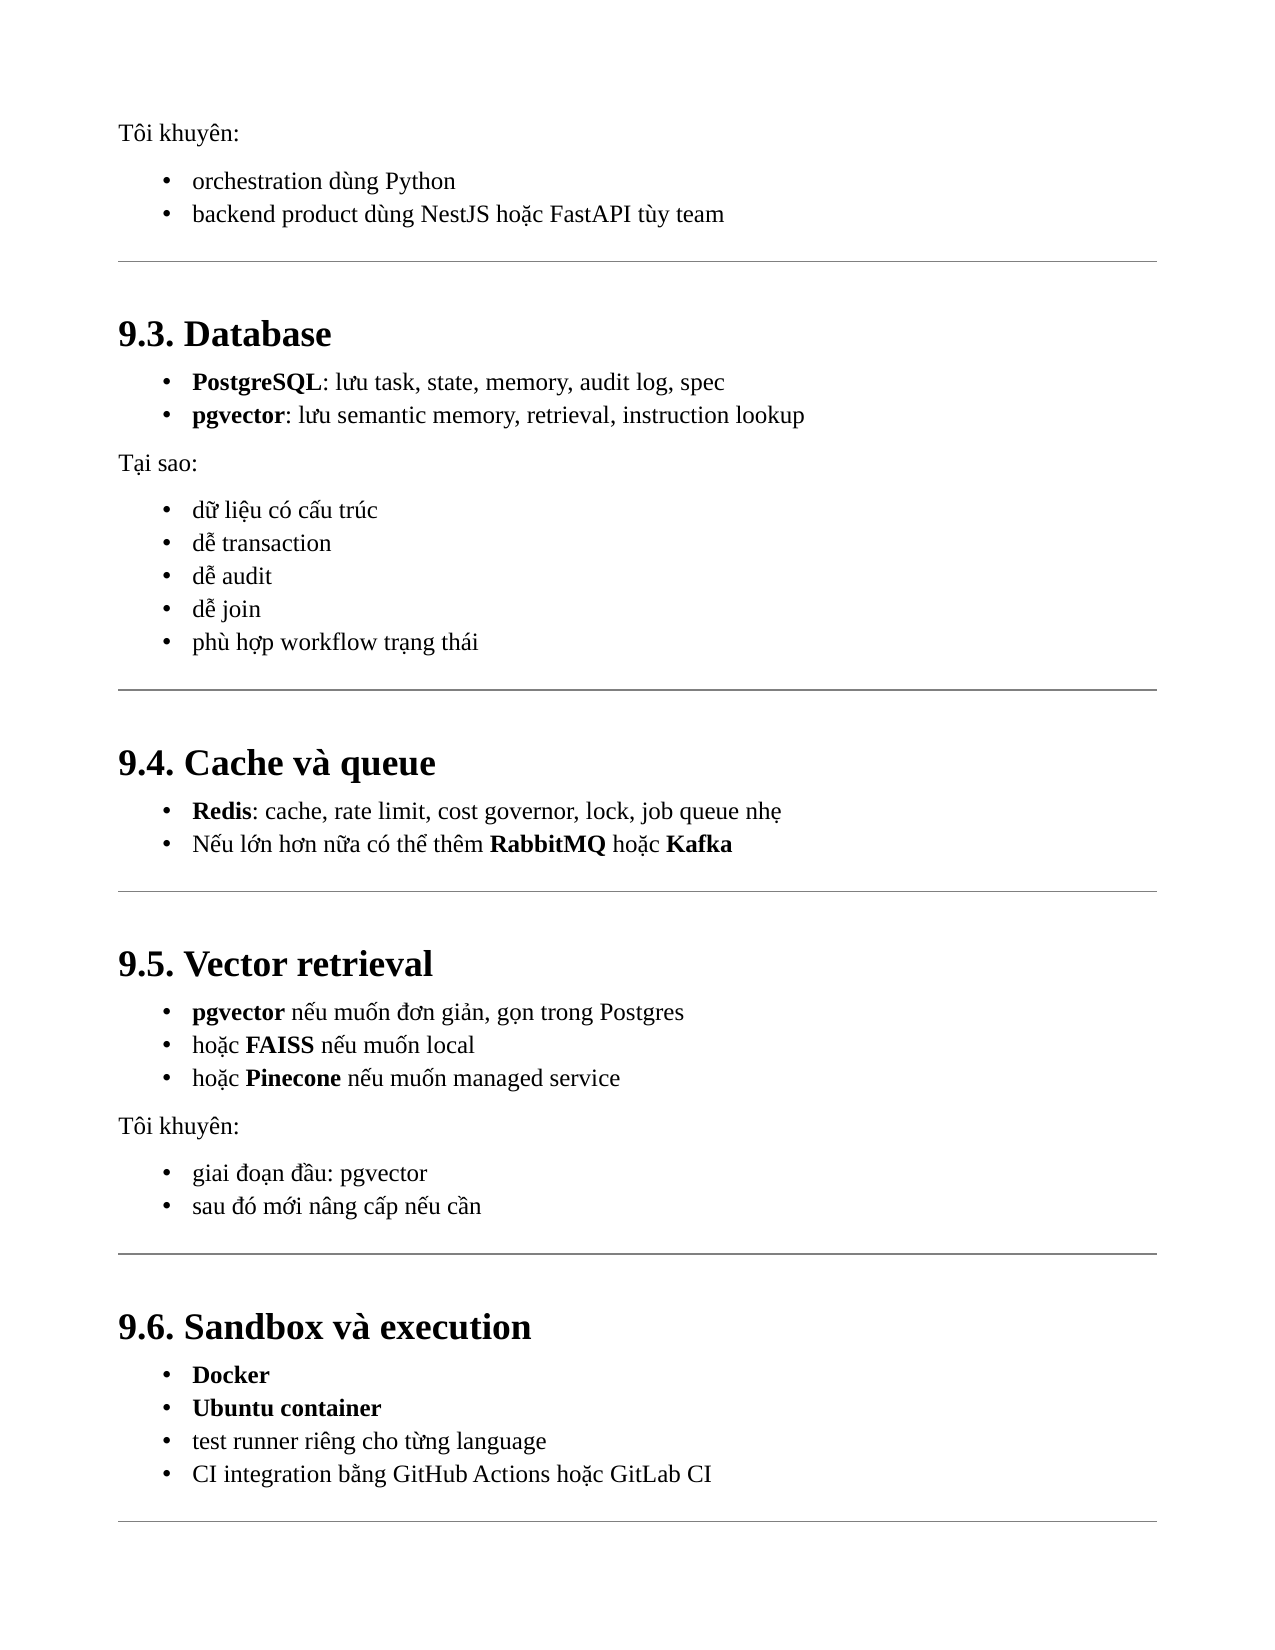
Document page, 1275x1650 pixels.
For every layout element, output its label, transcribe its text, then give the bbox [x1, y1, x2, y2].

subtitle 9.5. Vector retrieval [118, 941, 1157, 984]
list Nếu lớn hơn nữa có thể thêm RabbitMQ hoặc Kafka [162, 829, 1157, 857]
list test runner riêng cho từng language [162, 1426, 1157, 1454]
list dữ liệu có cấu trúc [162, 495, 1157, 524]
list PostgreSQL: lưu task, state, memory, audit log, spec [162, 367, 1157, 396]
list pgvector nếu muốn đơn giản, gọn trong Postgres [162, 997, 1157, 1026]
text Tại sao: [118, 448, 1157, 476]
subtitle 9.4. Cache và queue [118, 740, 1157, 783]
list Redis: cache, rate limit, cost governor, lock, job queue nhẹ [162, 796, 1157, 824]
list CI integration bằng GitHub Actions hoặc GitLab CI [162, 1459, 1157, 1487]
list Ubuntu container [162, 1393, 1157, 1421]
list phù hợp workflow trạng thái [162, 627, 1157, 656]
list Docker [162, 1360, 1157, 1388]
list dễ transaction [162, 528, 1157, 557]
list backend product dùng NestJS hoặc FastAPI tùy team [162, 199, 1157, 227]
list hoặc Pinecone nếu muốn managed service [162, 1063, 1157, 1092]
list pgvector: lưu semantic memory, retrieval, instruction lookup [162, 400, 1157, 429]
list hoặc FAISS nếu muốn local [162, 1030, 1157, 1059]
list giai đoạn đầu: pgvector [162, 1158, 1157, 1187]
subtitle 9.3. Database [118, 311, 1157, 354]
text Tôi khuyên: [118, 1111, 1157, 1139]
list sau đó mới nâng cấp nếu cần [162, 1191, 1157, 1220]
list orchestration dùng Python [162, 166, 1157, 194]
list dễ audit [162, 561, 1157, 590]
subtitle 9.6. Sandbox và execution [118, 1304, 1157, 1347]
text Tôi khuyên: [118, 118, 1157, 147]
list dễ join [162, 594, 1157, 623]
